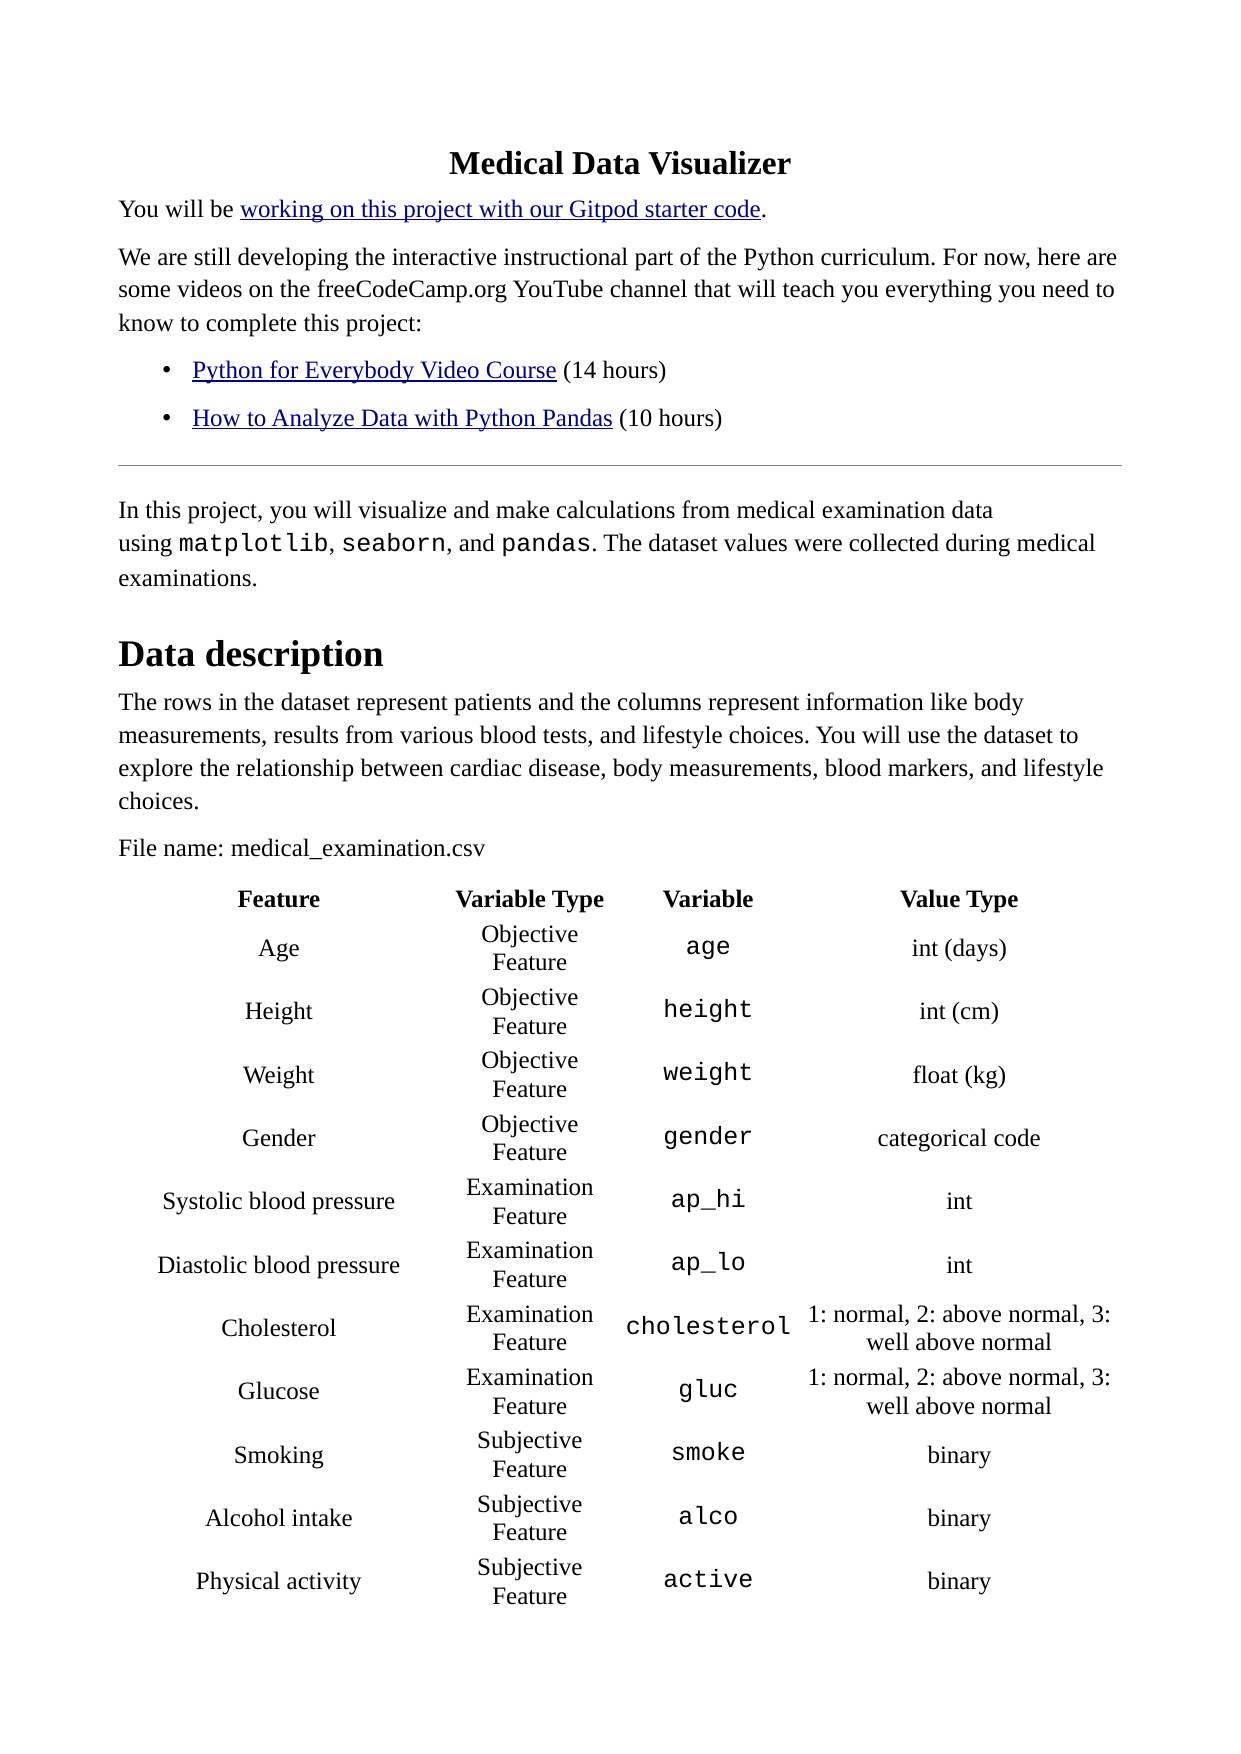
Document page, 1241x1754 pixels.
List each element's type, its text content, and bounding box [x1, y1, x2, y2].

table_cell Glucose [118, 1359, 439, 1422]
table_cell Cholesterol [118, 1296, 439, 1359]
table_cell Weight [118, 1043, 439, 1106]
table_cell smoke [620, 1423, 796, 1486]
text You will be working on this project with our Gitpod starter code. [118, 194, 1122, 223]
table_cell ap_lo [620, 1233, 796, 1296]
table_header Variable [620, 881, 796, 916]
table_cell Examination Feature [439, 1169, 620, 1232]
table_cell binary [796, 1549, 1122, 1612]
table_cell alco [620, 1486, 796, 1549]
text File name: medical_examination.csv [118, 833, 1122, 862]
table_cell categorical code [796, 1106, 1122, 1169]
list Python for Everybody Video Course (14 hours) [162, 355, 1122, 384]
table_cell int [796, 1169, 1122, 1232]
table_cell Objective Feature [439, 916, 620, 979]
table_cell active [620, 1549, 796, 1612]
table_header Feature [118, 881, 439, 916]
table_cell 1: normal, 2: above normal, 3: well above normal [796, 1296, 1122, 1359]
table_cell Smoking [118, 1423, 439, 1486]
table_cell Subjective Feature [439, 1486, 620, 1549]
subtitle Medical Data Visualizer [118, 143, 1122, 181]
table_cell age [620, 916, 796, 979]
table_cell binary [796, 1423, 1122, 1486]
text In this project, you will visualize and make calculations from medical examination data using matplotlib, seaborn, and pandas. The dataset values were collected during medical examinations. [118, 495, 1122, 592]
table_cell Objective Feature [439, 979, 620, 1042]
table_cell gluc [620, 1359, 796, 1422]
table_header Value Type [796, 881, 1122, 916]
table_cell ap_hi [620, 1169, 796, 1232]
table_cell Systolic blood pressure [118, 1169, 439, 1232]
table_cell Diastolic blood pressure [118, 1233, 439, 1296]
table_cell Examination Feature [439, 1296, 620, 1359]
list How to Analyze Data with Python Pandas (10 hours) [162, 403, 1122, 432]
table_cell gender [620, 1106, 796, 1169]
table_cell Physical activity [118, 1549, 439, 1612]
table_header Variable Type [439, 881, 620, 916]
table_cell float (kg) [796, 1043, 1122, 1106]
table_cell cholesterol [620, 1296, 796, 1359]
table_cell Gender [118, 1106, 439, 1169]
table_cell Alcohol intake [118, 1486, 439, 1549]
table_cell Examination Feature [439, 1233, 620, 1296]
table_cell int [796, 1233, 1122, 1296]
table_cell Height [118, 979, 439, 1042]
table_cell int (cm) [796, 979, 1122, 1042]
table_cell Objective Feature [439, 1106, 620, 1169]
table_cell Age [118, 916, 439, 979]
table_cell Objective Feature [439, 1043, 620, 1106]
table_cell Examination Feature [439, 1359, 620, 1422]
table_cell binary [796, 1486, 1122, 1549]
table_cell int (days) [796, 916, 1122, 979]
subtitle Data description [118, 631, 1122, 674]
text The rows in the dataset represent patients and the columns represent information like body measurements, results from various blood tests, and lifestyle choices. You will use the dataset to explore the relationship between cardiac disease, body measurements, blood markers, and lifestyle choices. [118, 687, 1122, 815]
table_cell 1: normal, 2: above normal, 3: well above normal [796, 1359, 1122, 1422]
table_cell weight [620, 1043, 796, 1106]
table_cell height [620, 979, 796, 1042]
text We are still developing the interactive instructional part of the Python curriculum. For now, here are some videos on the freeCodeCamp.org YouTube channel that will teach you everything you need to know to complete this project: [118, 242, 1122, 336]
table_cell Subjective Feature [439, 1549, 620, 1612]
table_cell Subjective Feature [439, 1423, 620, 1486]
